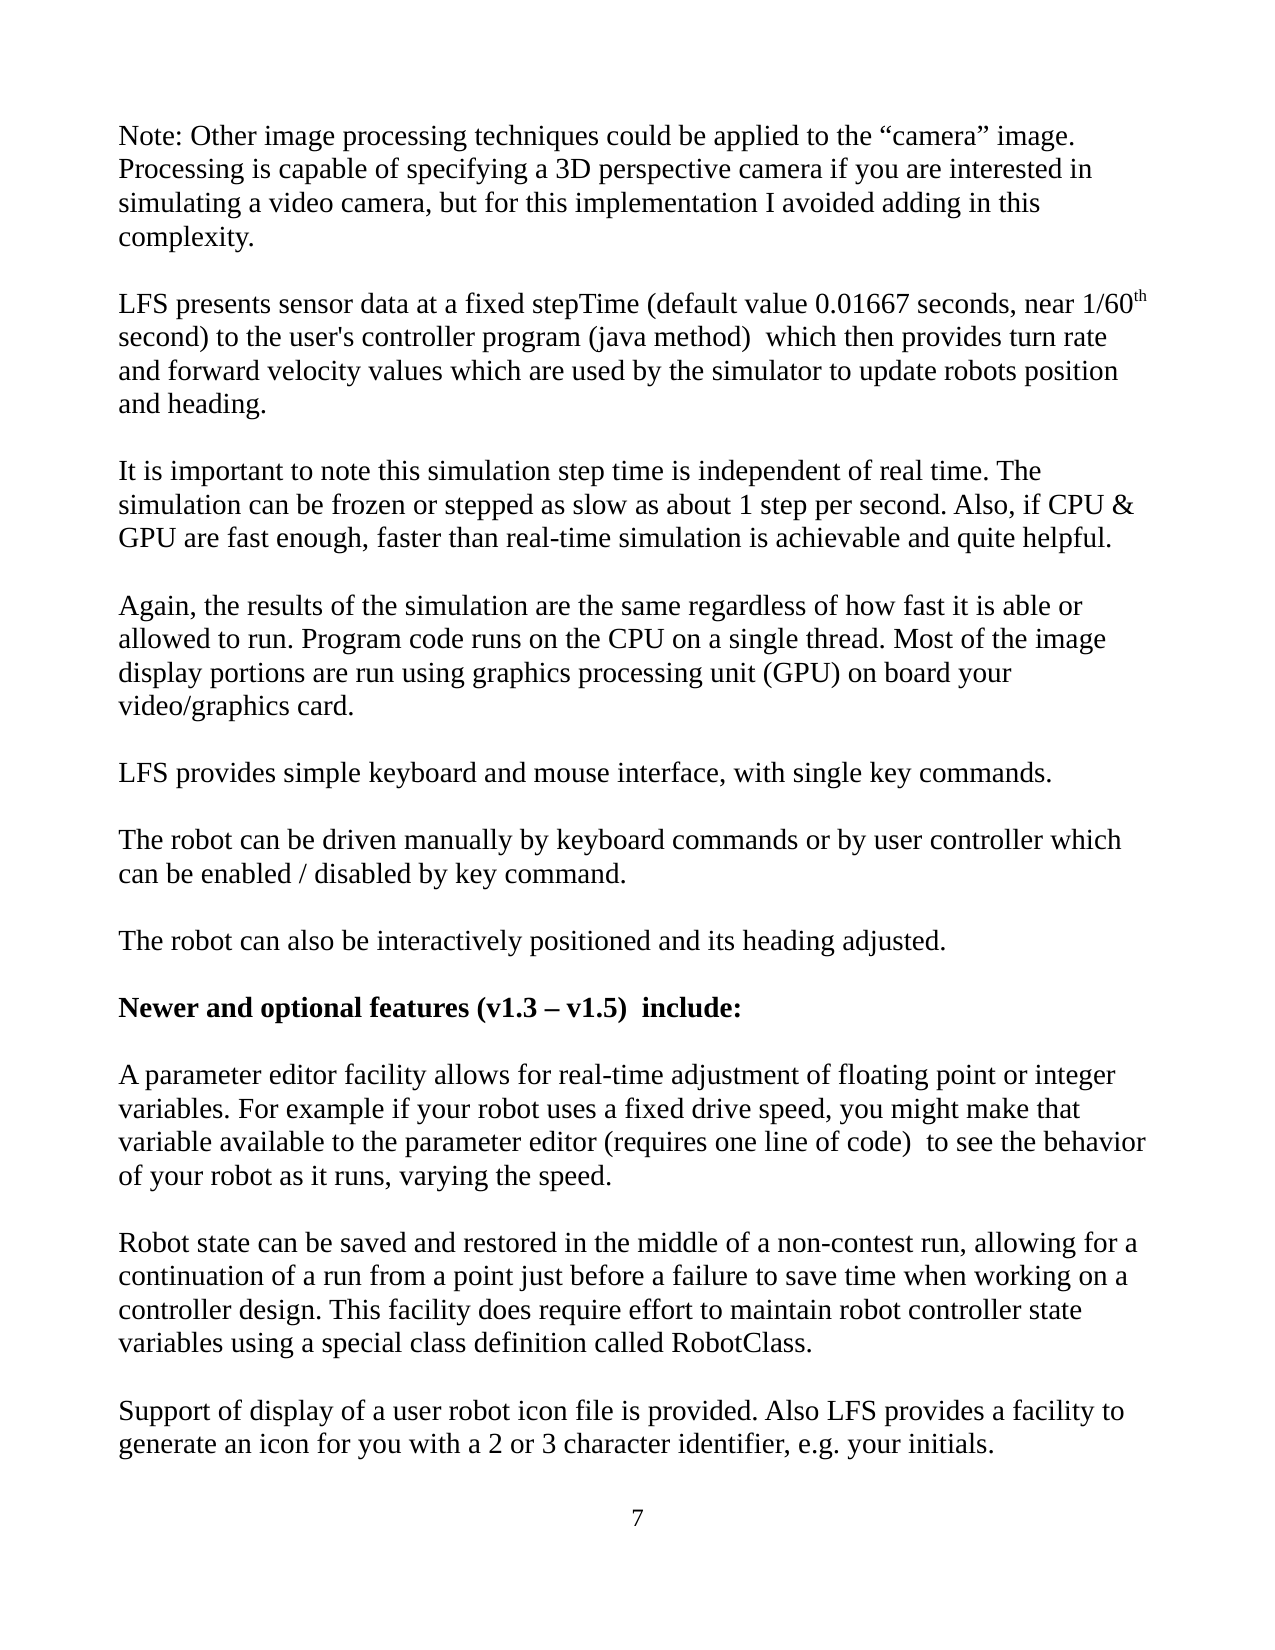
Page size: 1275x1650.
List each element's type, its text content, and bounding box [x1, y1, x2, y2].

text Support of display of a user robot icon file is provided. Also LFS provides a facility to generate an icon for you with a 2 or 3 character identifier, e.g. your initials. [118, 1393, 1157, 1460]
text LFS provides simple keyboard and mouse interface, with single key commands. [118, 755, 1157, 789]
text A parameter editor facility allows for real-time adjustment of floating point or integer variables. For example if your robot uses a fixed drive speed, you might make that variable available to the parameter editor (requires one line of code) to see the behavior of your robot as it runs, varying the speed. [118, 1057, 1157, 1191]
text Note: Other image processing techniques could be applied to the “camera” image. Processing is capable of specifying a 3D perspective camera if you are interested in simulating a video camera, but for this implementation I avoided adding in this complexity. [118, 118, 1157, 252]
text It is important to note this simulation step time is independent of real time. The simulation can be frozen or stepped as slow as about 1 step per second. Also, if CPU & GPU are fast enough, faster than real-time simulation is achievable and quite helpful. [118, 453, 1157, 554]
text Newer and optional features (v1.3 – v1.5) include: [118, 990, 1157, 1024]
text LFS presents sensor data at a fixed stepTime (default value 0.01667 seconds, near 1/60th second) to the user's controller program (java method) which then provides turn rate and forward velocity values which are used by the simulator to update robots position and heading. [118, 286, 1157, 420]
text Robot state can be saved and restored in the middle of a non-contest run, allowing for a continuation of a run from a point just before a failure to save time when working on a controller design. This facility does require effort to maintain robot controller state variables using a special class definition called RobotClass. [118, 1225, 1157, 1359]
text The robot can also be interactively positioned and its heading adjusted. [118, 923, 1157, 957]
text The robot can be driven manually by keyboard commands or by user controller which can be enabled / disabled by key command. [118, 822, 1157, 889]
text Again, the results of the simulation are the same regardless of how fast it is able or allowed to run. Program code runs on the CPU on a single thread. Most of the image display portions are run using graphics processing unit (GPU) on board your video/graphics card. [118, 588, 1157, 722]
